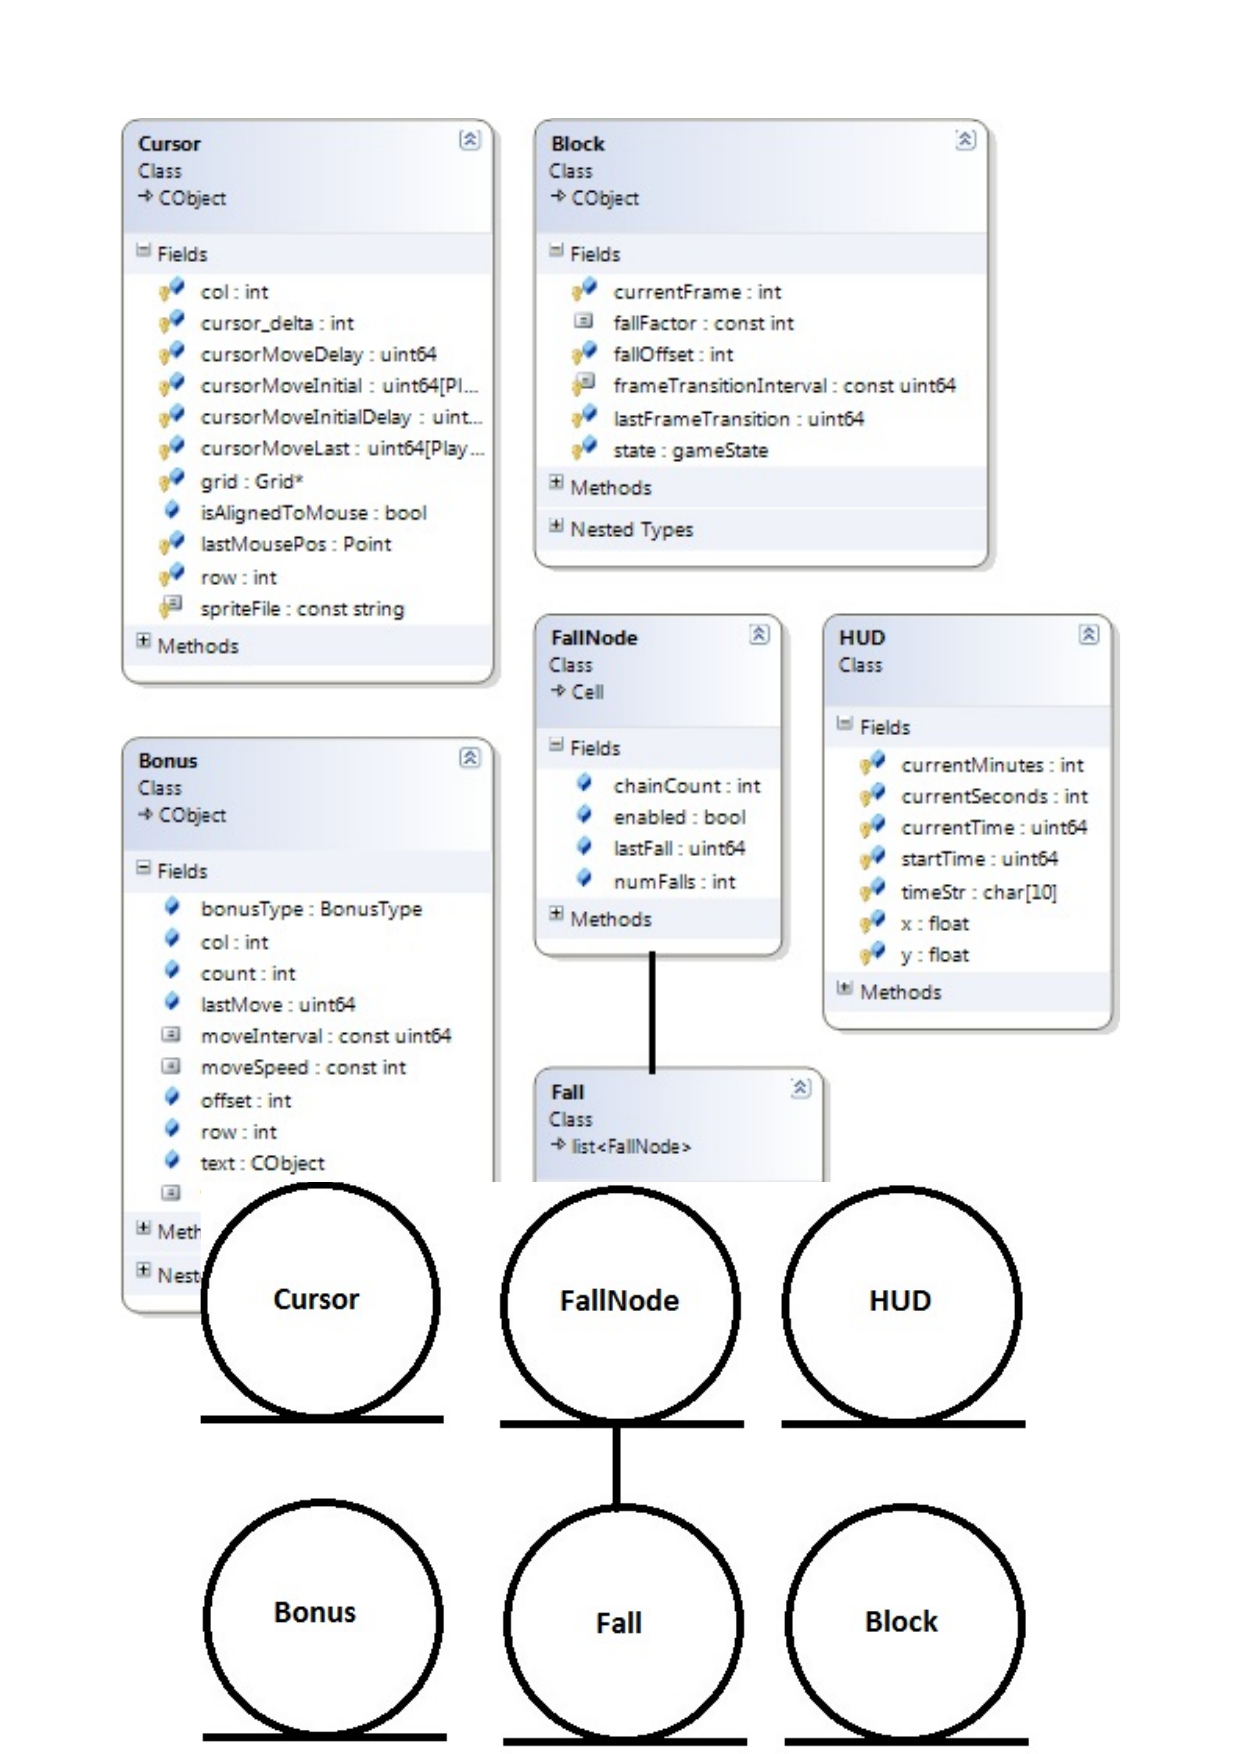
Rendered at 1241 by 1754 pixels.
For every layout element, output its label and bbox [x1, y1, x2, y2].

picture [120, 118, 1121, 1754]
